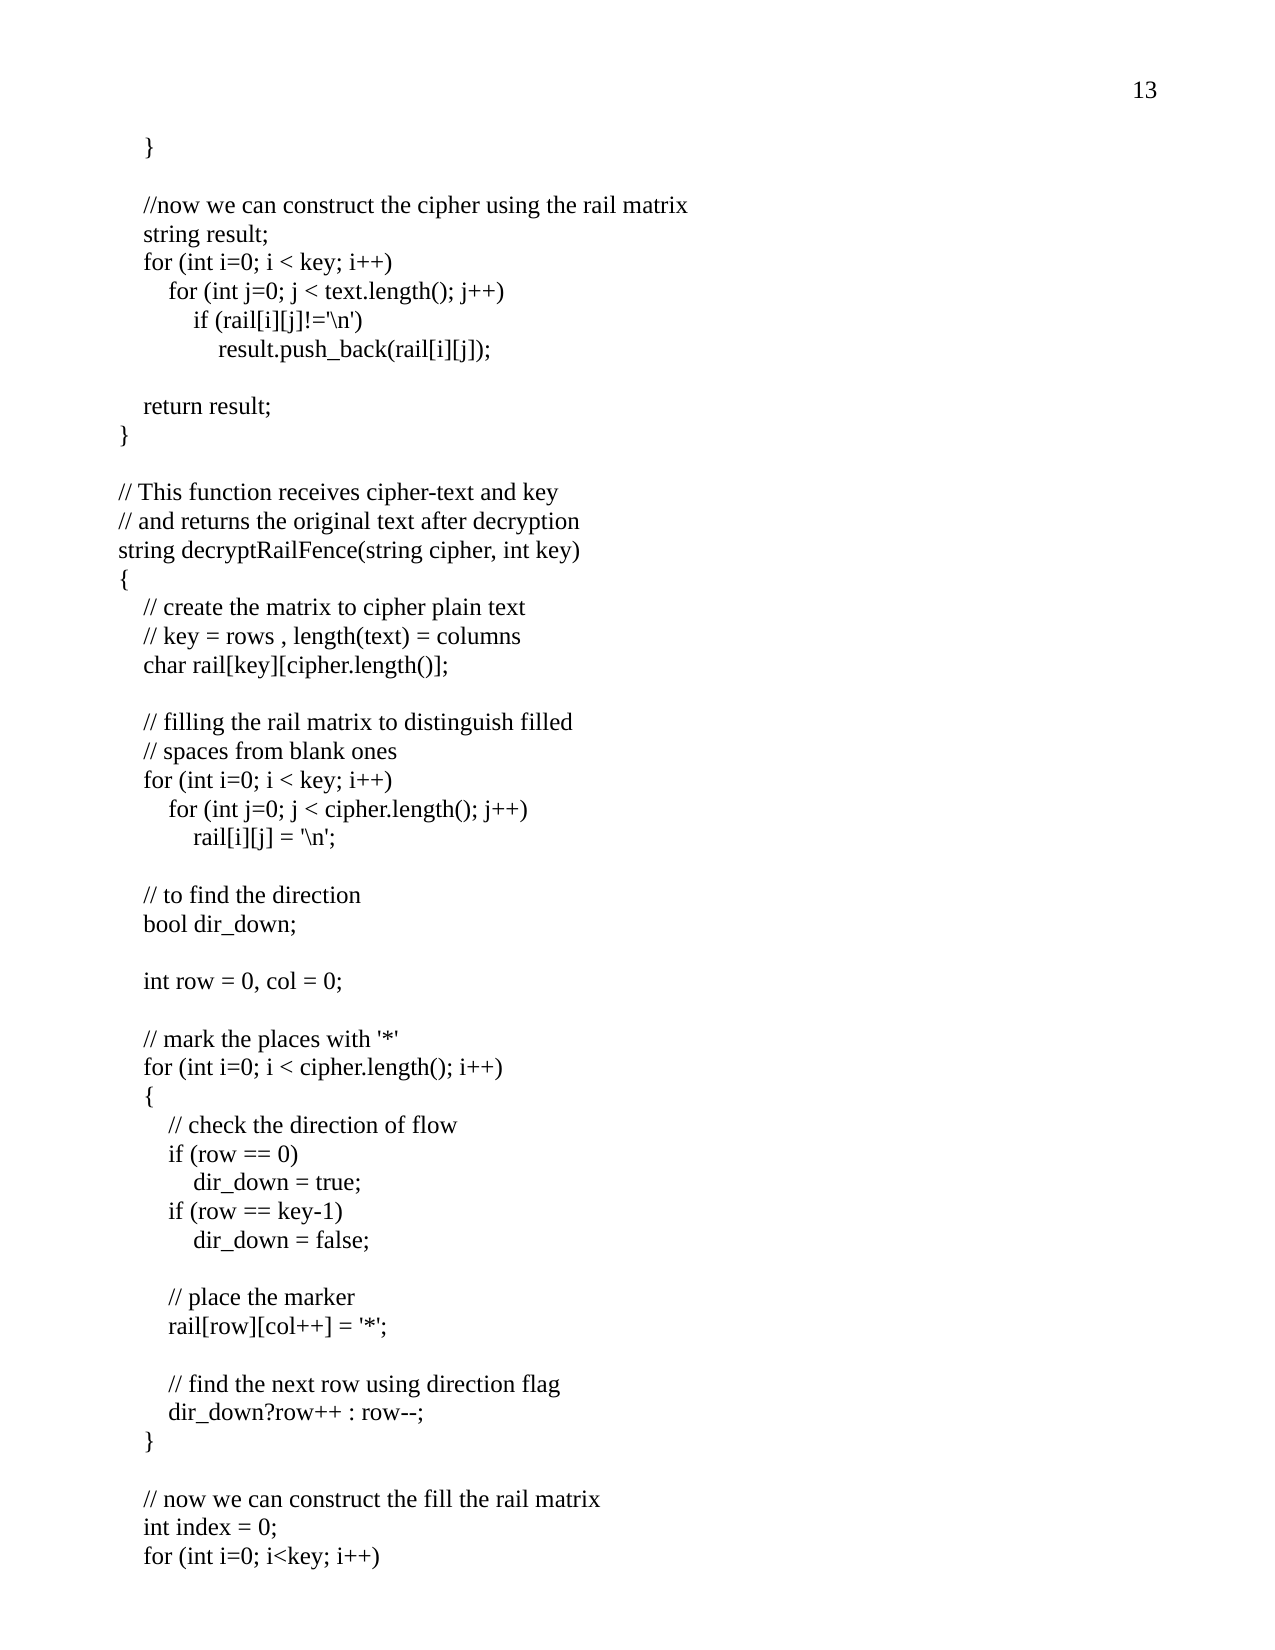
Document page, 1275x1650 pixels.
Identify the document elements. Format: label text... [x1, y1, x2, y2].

text int row = 0, col = 0; [118, 966, 1157, 995]
text //now we can construct the cipher using the rail matrix [118, 190, 1157, 219]
text result.push_back(rail[i][j]); [118, 334, 1157, 362]
text // check the direction of flow [118, 1110, 1157, 1139]
text } [118, 1426, 1157, 1455]
text for (int i=0; i < key; i++) [118, 765, 1157, 794]
text rail[row][col++] = '*'; [118, 1311, 1157, 1340]
text int index = 0; [118, 1512, 1157, 1541]
text // place the marker [118, 1282, 1157, 1311]
text string decryptRailFence(string cipher, int key) [118, 535, 1157, 564]
text // mark the places with '*' [118, 1024, 1157, 1052]
text } [118, 420, 1157, 449]
text // create the matrix to cipher plain text [118, 592, 1157, 621]
text // to find the direction [118, 880, 1157, 909]
text // key = rows , length(text) = columns [118, 621, 1157, 650]
text { [118, 564, 1157, 592]
text for (int i=0; i < cipher.length(); i++) [118, 1052, 1157, 1081]
text if (rail[i][j]!='\n') [118, 305, 1157, 334]
text char rail[key][cipher.length()]; [118, 650, 1157, 679]
text { [118, 1081, 1157, 1110]
text bool dir_down; [118, 909, 1157, 937]
text } [118, 132, 1157, 161]
text if (row == 0) [118, 1139, 1157, 1167]
text if (row == key-1) [118, 1196, 1157, 1225]
text for (int j=0; j < text.length(); j++) [118, 276, 1157, 305]
text // filling the rail matrix to distinguish filled [118, 707, 1157, 736]
text rail[i][j] = '\n'; [118, 822, 1157, 851]
text // This function receives cipher-text and key [118, 477, 1157, 506]
text return result; [118, 391, 1157, 420]
text dir_down = false; [118, 1225, 1157, 1254]
text dir_down?row++ : row--; [118, 1397, 1157, 1426]
text // find the next row using direction flag [118, 1369, 1157, 1397]
text for (int i=0; i<key; i++) [118, 1541, 1157, 1570]
text for (int i=0; i < key; i++) [118, 247, 1157, 276]
text string result; [118, 219, 1157, 247]
text // and returns the original text after decryption [118, 506, 1157, 535]
text dir_down = true; [118, 1167, 1157, 1196]
text for (int j=0; j < cipher.length(); j++) [118, 794, 1157, 822]
text // spaces from blank ones [118, 736, 1157, 765]
text // now we can construct the fill the rail matrix [118, 1484, 1157, 1512]
